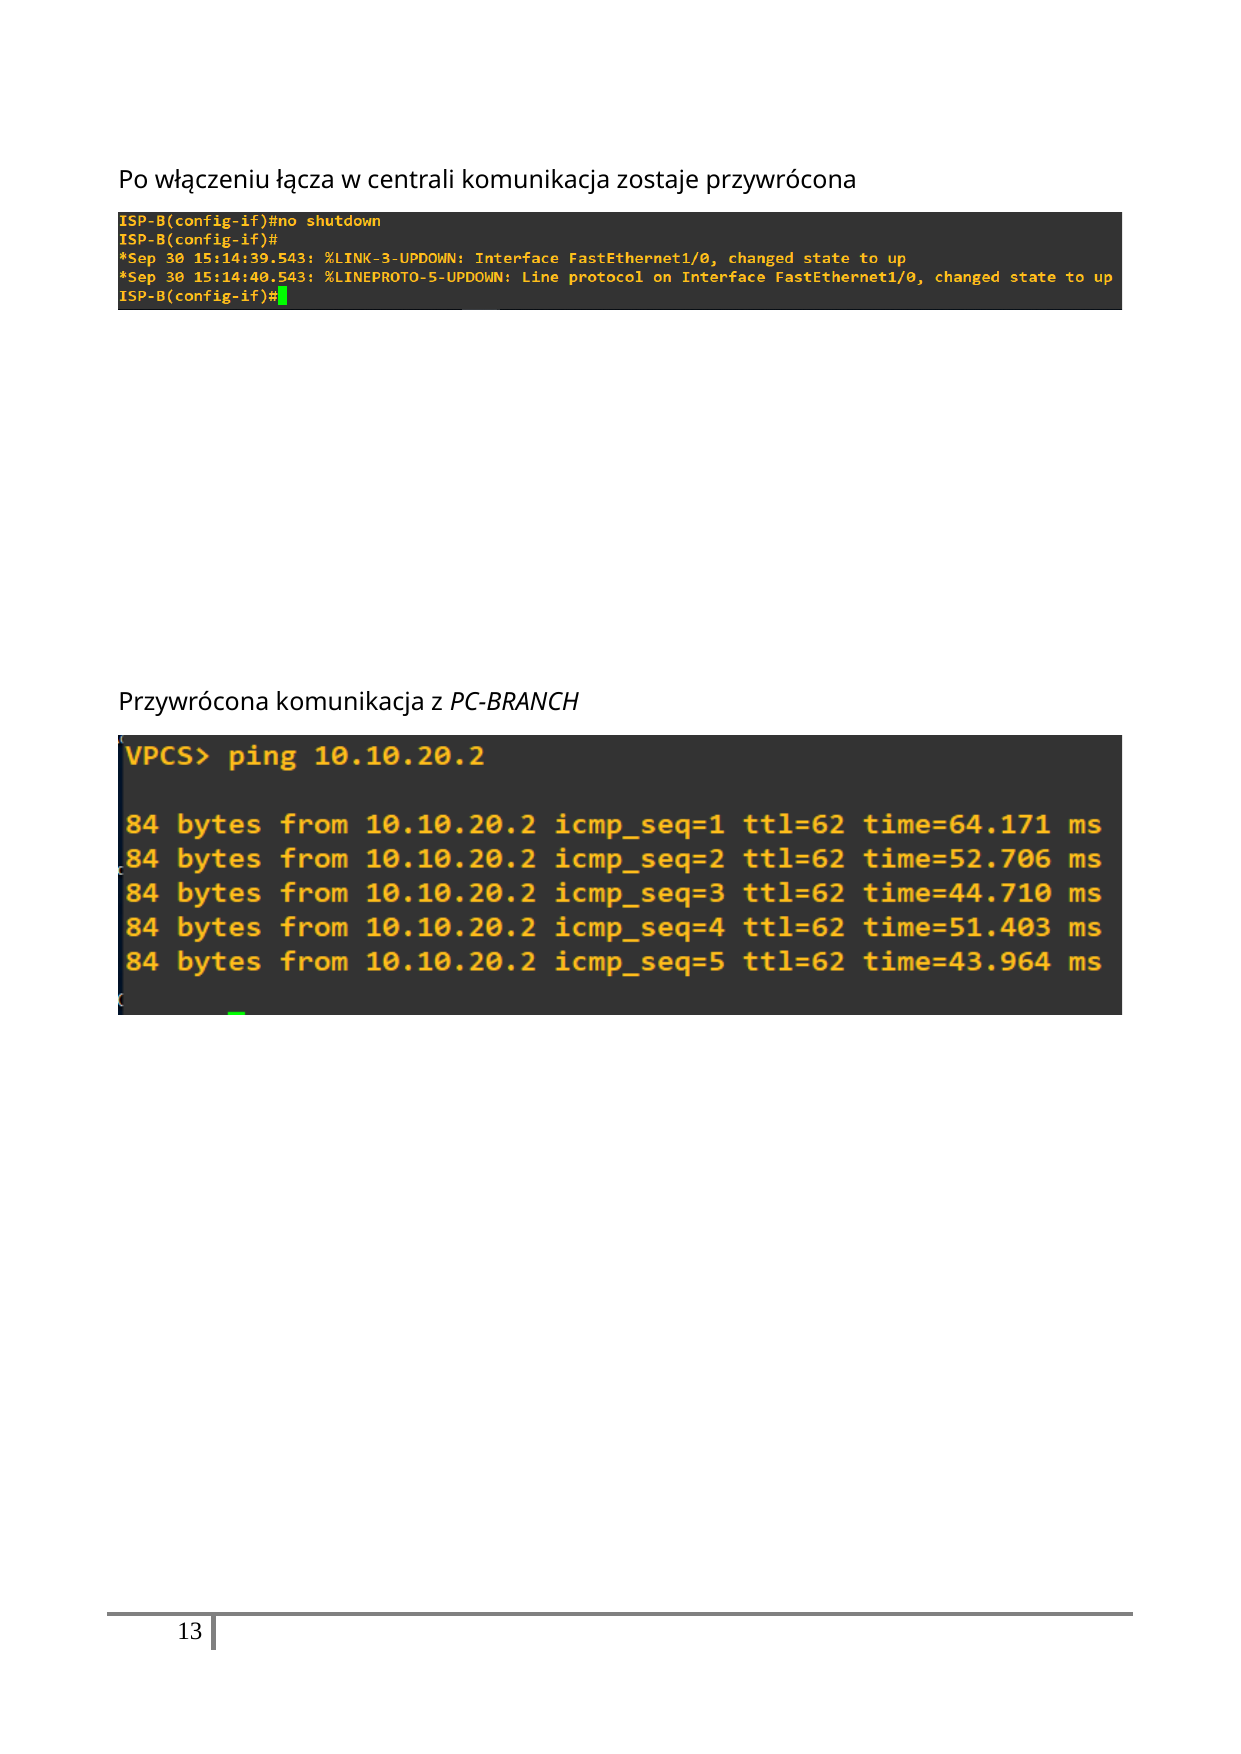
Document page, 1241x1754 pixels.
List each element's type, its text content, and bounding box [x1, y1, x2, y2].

text Po włączeniu łącza w centrali komunikacja zostaje przywrócona [118, 161, 1122, 195]
text Przywrócona komunikacja z PC-BRANCH [118, 684, 1122, 718]
picture [118, 735, 1123, 1015]
picture [118, 212, 1123, 310]
